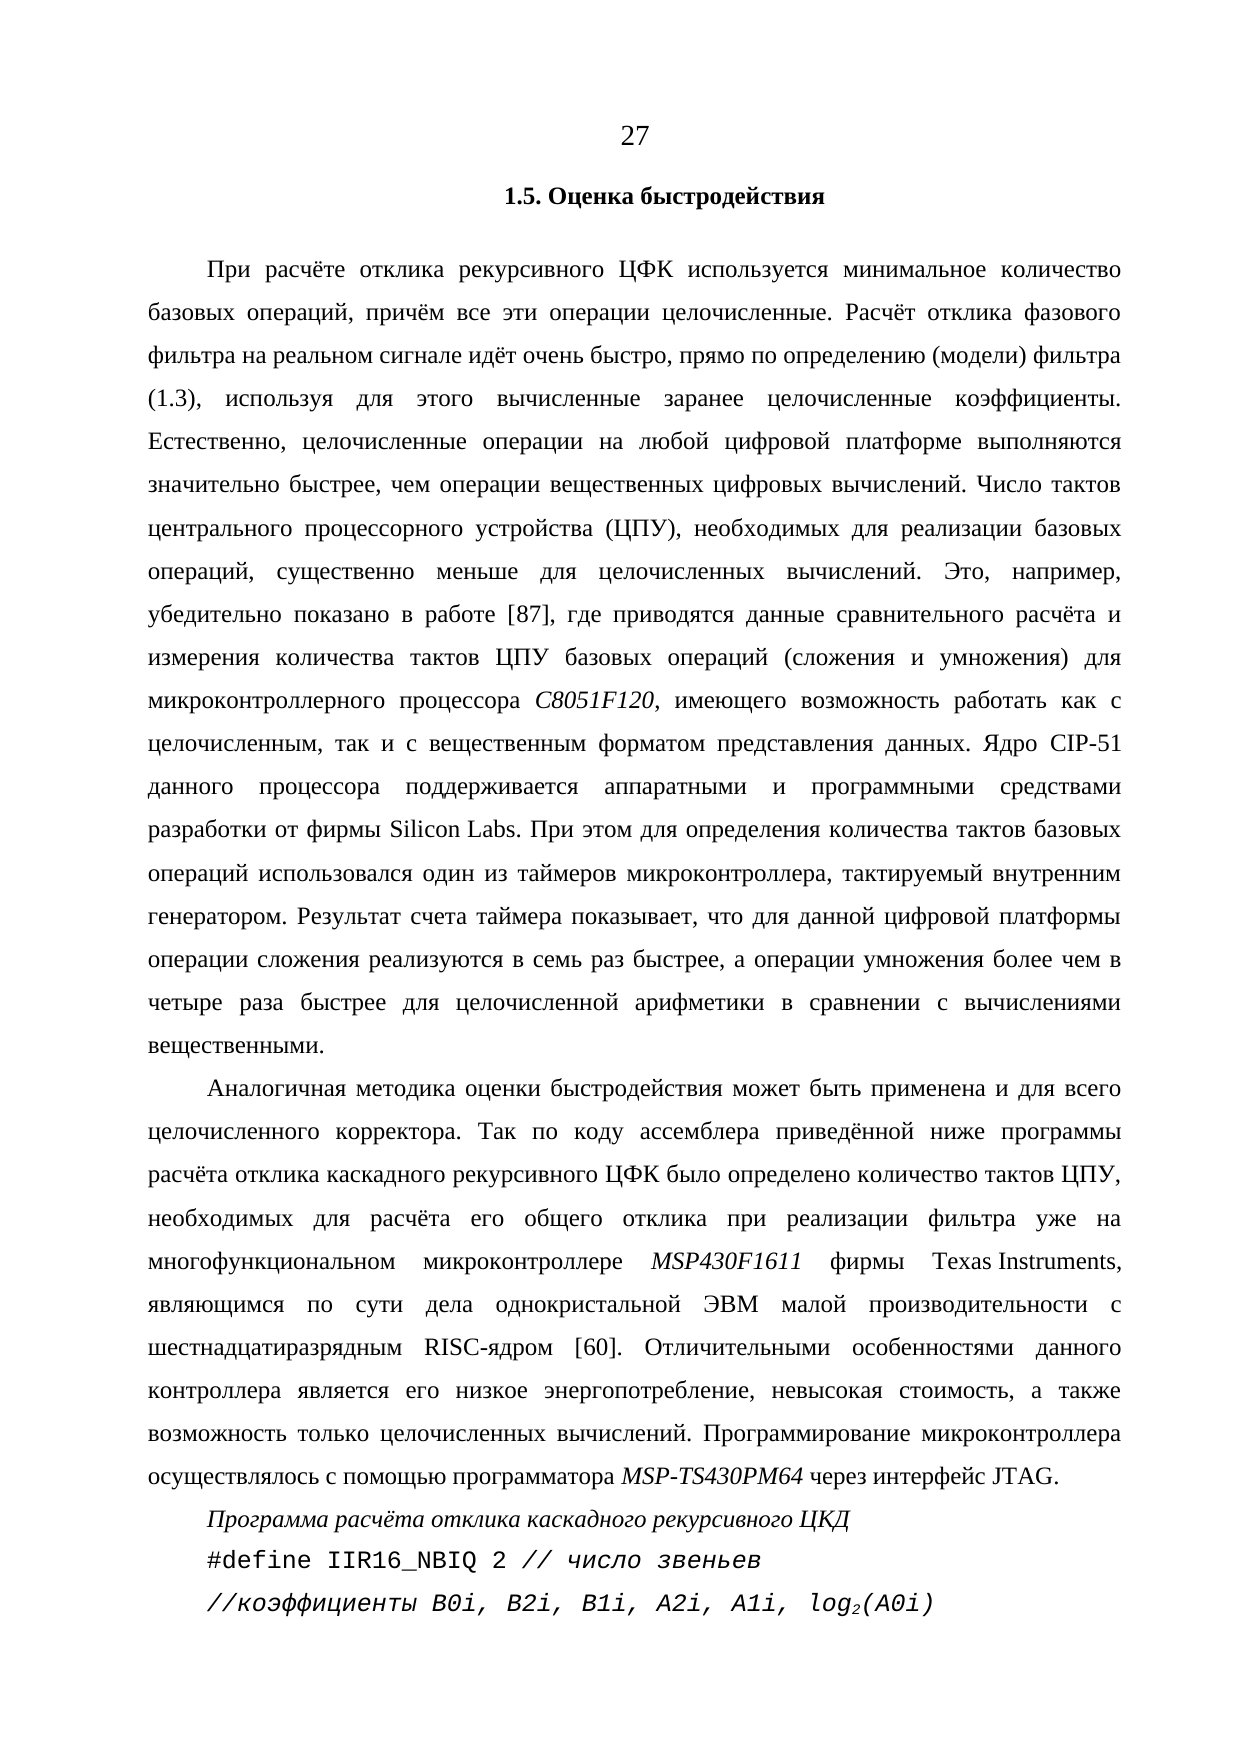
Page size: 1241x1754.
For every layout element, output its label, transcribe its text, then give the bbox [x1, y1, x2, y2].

subtitle 1.5. Оценка быстродействия [148, 181, 1122, 210]
subtitle Программа расчёта отклика каскадного рекурсивного ЦКД [148, 1504, 1122, 1533]
text //коэффициенты B0i, B2i, B1i, A2i, A1i, log2(A0i) [148, 1590, 1122, 1618]
text Аналогичная методика оценки быстродействия может быть применена и для всего целочисленного корректора. Так по коду ассемблера приведённой ниже программы расчёта отклика каскадного рекурсивного ЦФК было определено количество тактов ЦПУ, необходимых для расчёта его общего отклика при реализации фильтра уже на многофункциональном микроконтроллере MSP430F1611 фирмы Texas Instruments, являющимся по сути дела однокристальной ЭВМ малой производительности с шестнадцатиразрядным RISC-ядром [60]. Отличительными особенностями данного контроллера является его низкое энергопотребление, невысокая стоимость, а также возможность только целочисленных вычислений. Программирование микроконтроллера осуществлялось с помощью программатора MSP-TS430PM64 через интерфейс JTAG. [148, 1073, 1122, 1490]
text При расчёте отклика рекурсивного ЦФК используется минимальное количество базовых операций, причём все эти операции целочисленные. Расчёт отклика фазового фильтра на реальном сигнале идёт очень быстро, прямо по определению (модели) фильтра (1.3), используя для этого вычисленные заранее целочисленные коэффициенты. Естественно, целочисленные операции на любой цифровой платформе выполняются значительно быстрее, чем операции вещественных цифровых вычислений. Число тактов центрального процессорного устройства (ЦПУ), необходимых для реализации базовых операций, существенно меньше для целочисленных вычислений. Это, например, убедительно показано в работе [87], где приводятся данные сравнительного расчёта и измерения количества тактов ЦПУ базовых операций (сложения и умножения) для микроконтроллерного процессора C8051F120, имеющего возможность работать как с целочисленным, так и с вещественным форматом представления данных. Ядро CIP-51 данного процессора поддерживается аппаратными и программными средствами разработки от фирмы Silicon Labs. При этом для определения количества тактов базовых операций использовался один из таймеров микроконтроллера, тактируемый внутренним генератором. Результат счета таймера показывает, что для данной цифровой платформы операции сложения реализуются в семь раз быстрее, а операции умножения более чем в четыре раза быстрее для целочисленной арифметики в сравнении с вычислениями вещественными. [148, 254, 1122, 1059]
text #define IIR16_NBIQ 2 // число звеньев [148, 1548, 1122, 1576]
